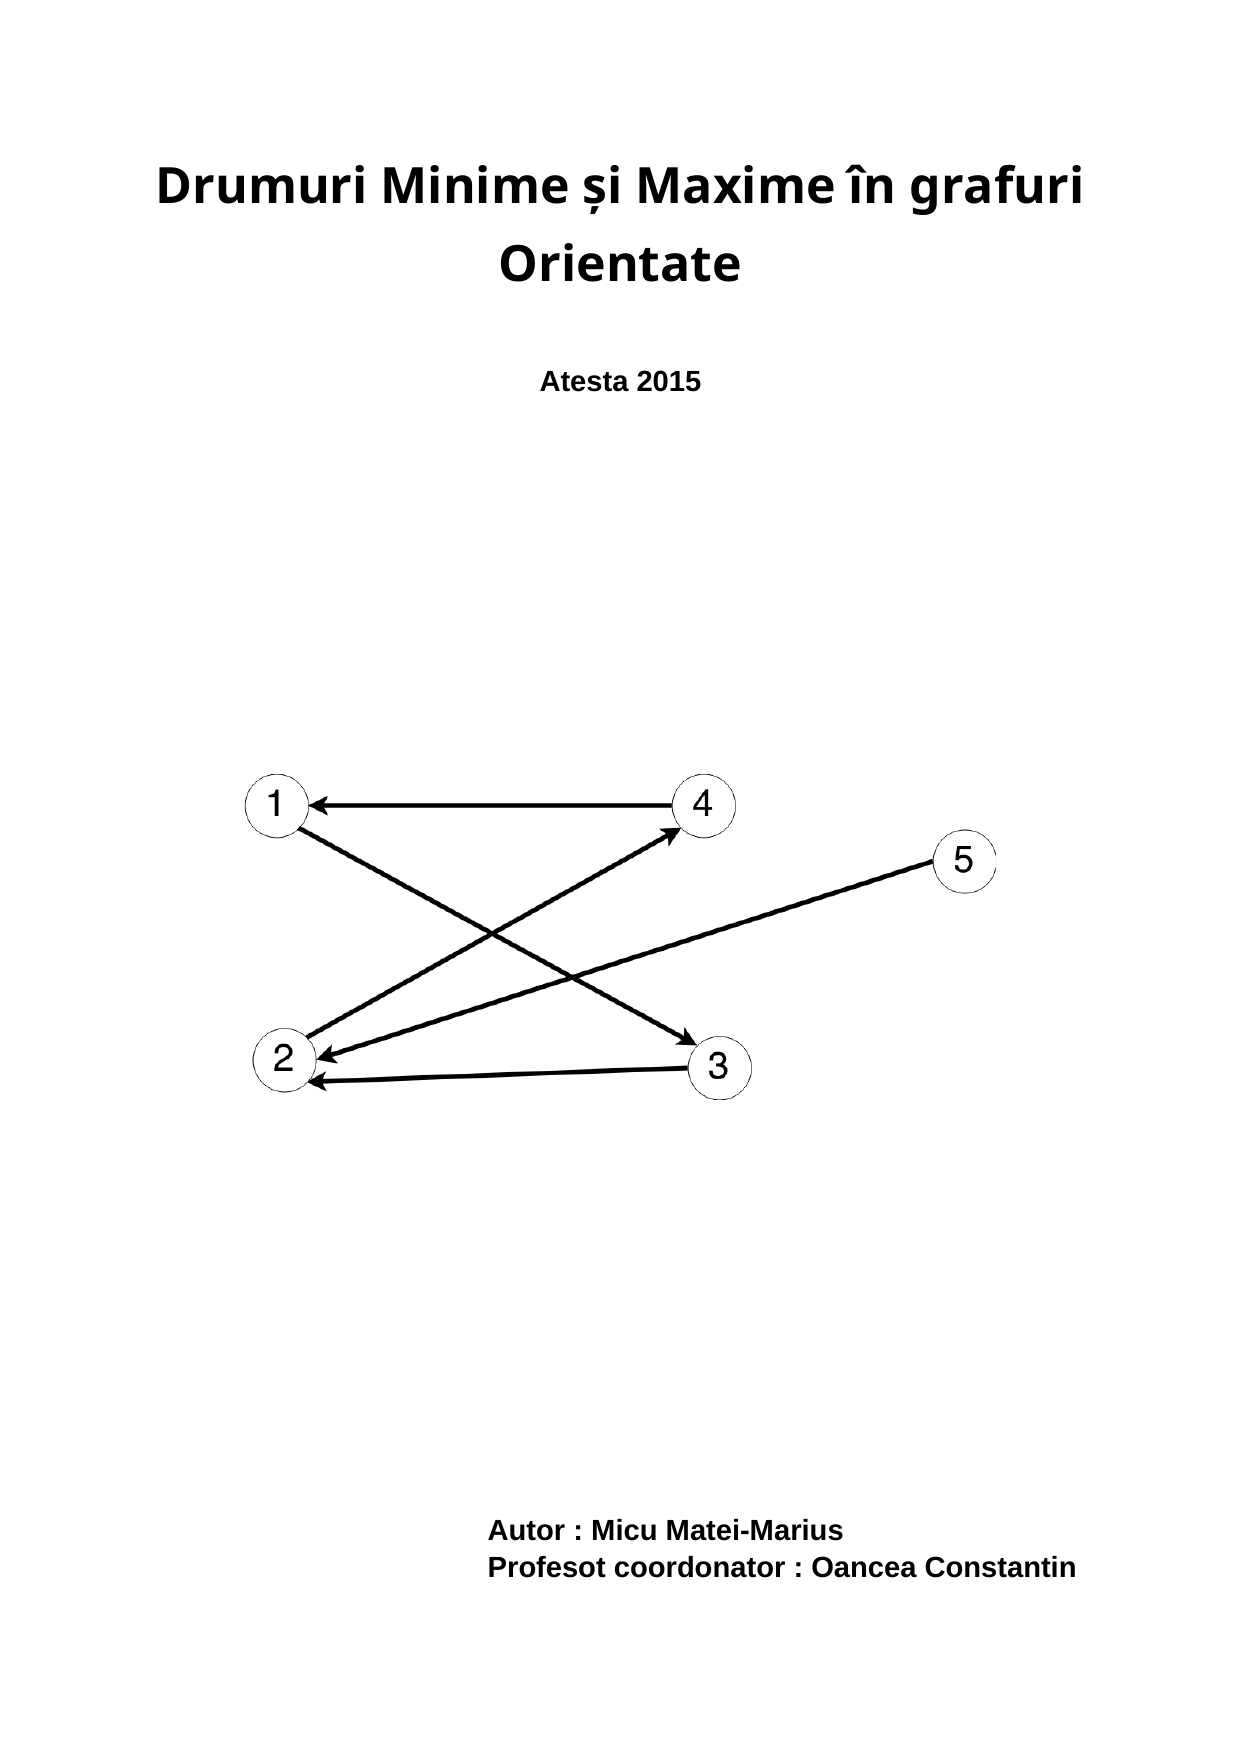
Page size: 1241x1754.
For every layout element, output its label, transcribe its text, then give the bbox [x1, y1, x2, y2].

title Drumuri Minime și Maxime în grafuri Orientate [150, 150, 1091, 296]
picture [244, 774, 997, 1102]
text Profesot coordonator : Oancea Constantin [487, 1551, 1091, 1584]
text Atesta 2015 [150, 365, 1091, 398]
text Autor : Micu Matei-Marius [487, 1514, 1091, 1546]
